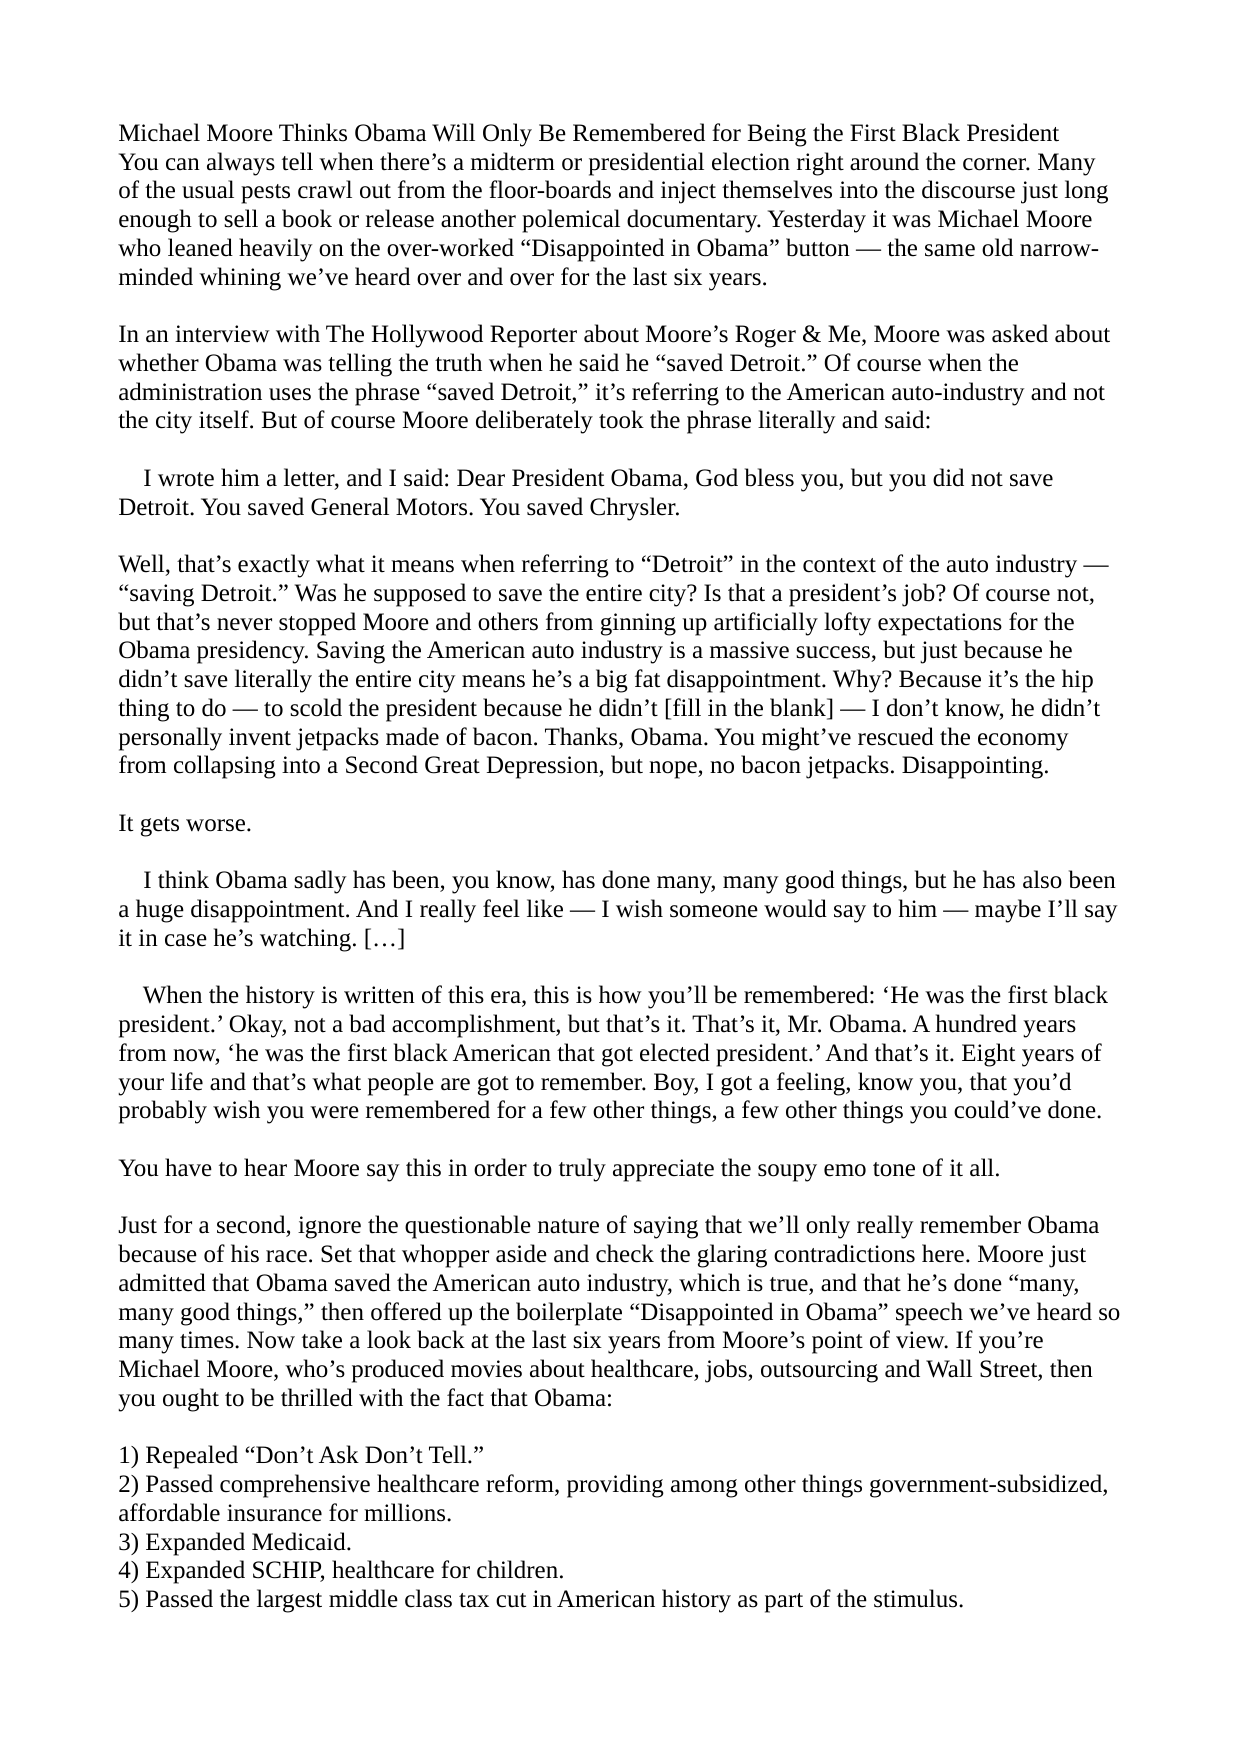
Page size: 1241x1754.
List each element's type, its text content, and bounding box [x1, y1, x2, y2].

text When the history is written of this era, this is how you’ll be remembered: ‘He was the first black president.’ Okay, not a bad accomplishment, but that’s it. That’s it, Mr. Obama. A hundred years from now, ‘he was the first black American that got elected president.’ And that’s it. Eight years of your life and that’s what people are got to remember. Boy, I got a feeling, know you, that you’d probably wish you were remembered for a few other things, a few other things you could’ve done. [118, 981, 1122, 1124]
text I think Obama sadly has been, you know, has done many, many good things, but he has also been a huge disappointment. And I really feel like — I wish someone would say to him — maybe I’ll say it in case he’s watching. […] [118, 866, 1122, 952]
text 2) Passed comprehensive healthcare reform, providing among other things government-subsidized, affordable insurance for millions. [118, 1469, 1122, 1527]
text You can always tell when there’s a midterm or presidential election right around the corner. Many of the usual pests crawl out from the floor-boards and inject themselves into the discourse just long enough to sell a book or release another polemical documentary. Yesterday it was Michael Moore who leaned heavily on the over-worked “Disappointed in Obama” button — the same old narrow-minded whining we’ve heard over and over for the last six years. [118, 147, 1122, 291]
text Just for a second, ignore the questionable nature of saying that we’ll only really remember Obama because of his race. Set that whopper aside and check the glaring contradictions here. Moore just admitted that Obama saved the American auto industry, which is true, and that he’s done “many, many good things,” then offered up the boilerplate “Disappointed in Obama” speech we’ve heard so many times. Now take a look back at the last six years from Moore’s point of view. If you’re Michael Moore, who’s produced movies about healthcare, jobs, outsourcing and Wall Street, then you ought to be thrilled with the fact that Obama: [118, 1211, 1122, 1412]
text 5) Passed the largest middle class tax cut in American history as part of the stimulus. [118, 1584, 1122, 1613]
text Well, that’s exactly what it means when referring to “Detroit” in the context of the auto industry — “saving Detroit.” Was he supposed to save the entire city? Is that a president’s job? Of course not, but that’s never stopped Moore and others from ginning up artificially lofty expectations for the Obama presidency. Saving the American auto industry is a massive success, but just because he didn’t save literally the entire city means he’s a big fat disappointment. Why? Because it’s the hip thing to do — to scold the president because he didn’t [fill in the blank] — I don’t know, he didn’t personally invent jetpacks made of bacon. Thanks, Obama. You might’ve rescued the economy from collapsing into a Second Great Depression, but nope, no bacon jetpacks. Disappointing. [118, 549, 1122, 779]
text It gets worse. [118, 808, 1122, 837]
text 1) Repealed “Don’t Ask Don’t Tell.” [118, 1441, 1122, 1469]
text 3) Expanded Medicaid. [118, 1527, 1122, 1556]
text In an interview with The Hollywood Reporter about Moore’s Roger & Me, Moore was asked about whether Obama was telling the truth when he said he “saved Detroit.” Of course when the administration uses the phrase “saved Detroit,” it’s referring to the American auto-industry and not the city itself. But of course Moore deliberately took the phrase literally and said: [118, 319, 1122, 434]
text Michael Moore Thinks Obama Will Only Be Remembered for Being the First Black President [118, 118, 1122, 147]
text You have to hear Moore say this in order to truly appreciate the soupy emo tone of it all. [118, 1153, 1122, 1182]
text 4) Expanded SCHIP, healthcare for children. [118, 1556, 1122, 1584]
text I wrote him a letter, and I said: Dear President Obama, God bless you, but you did not save Detroit. You saved General Motors. You saved Chrysler. [118, 463, 1122, 521]
